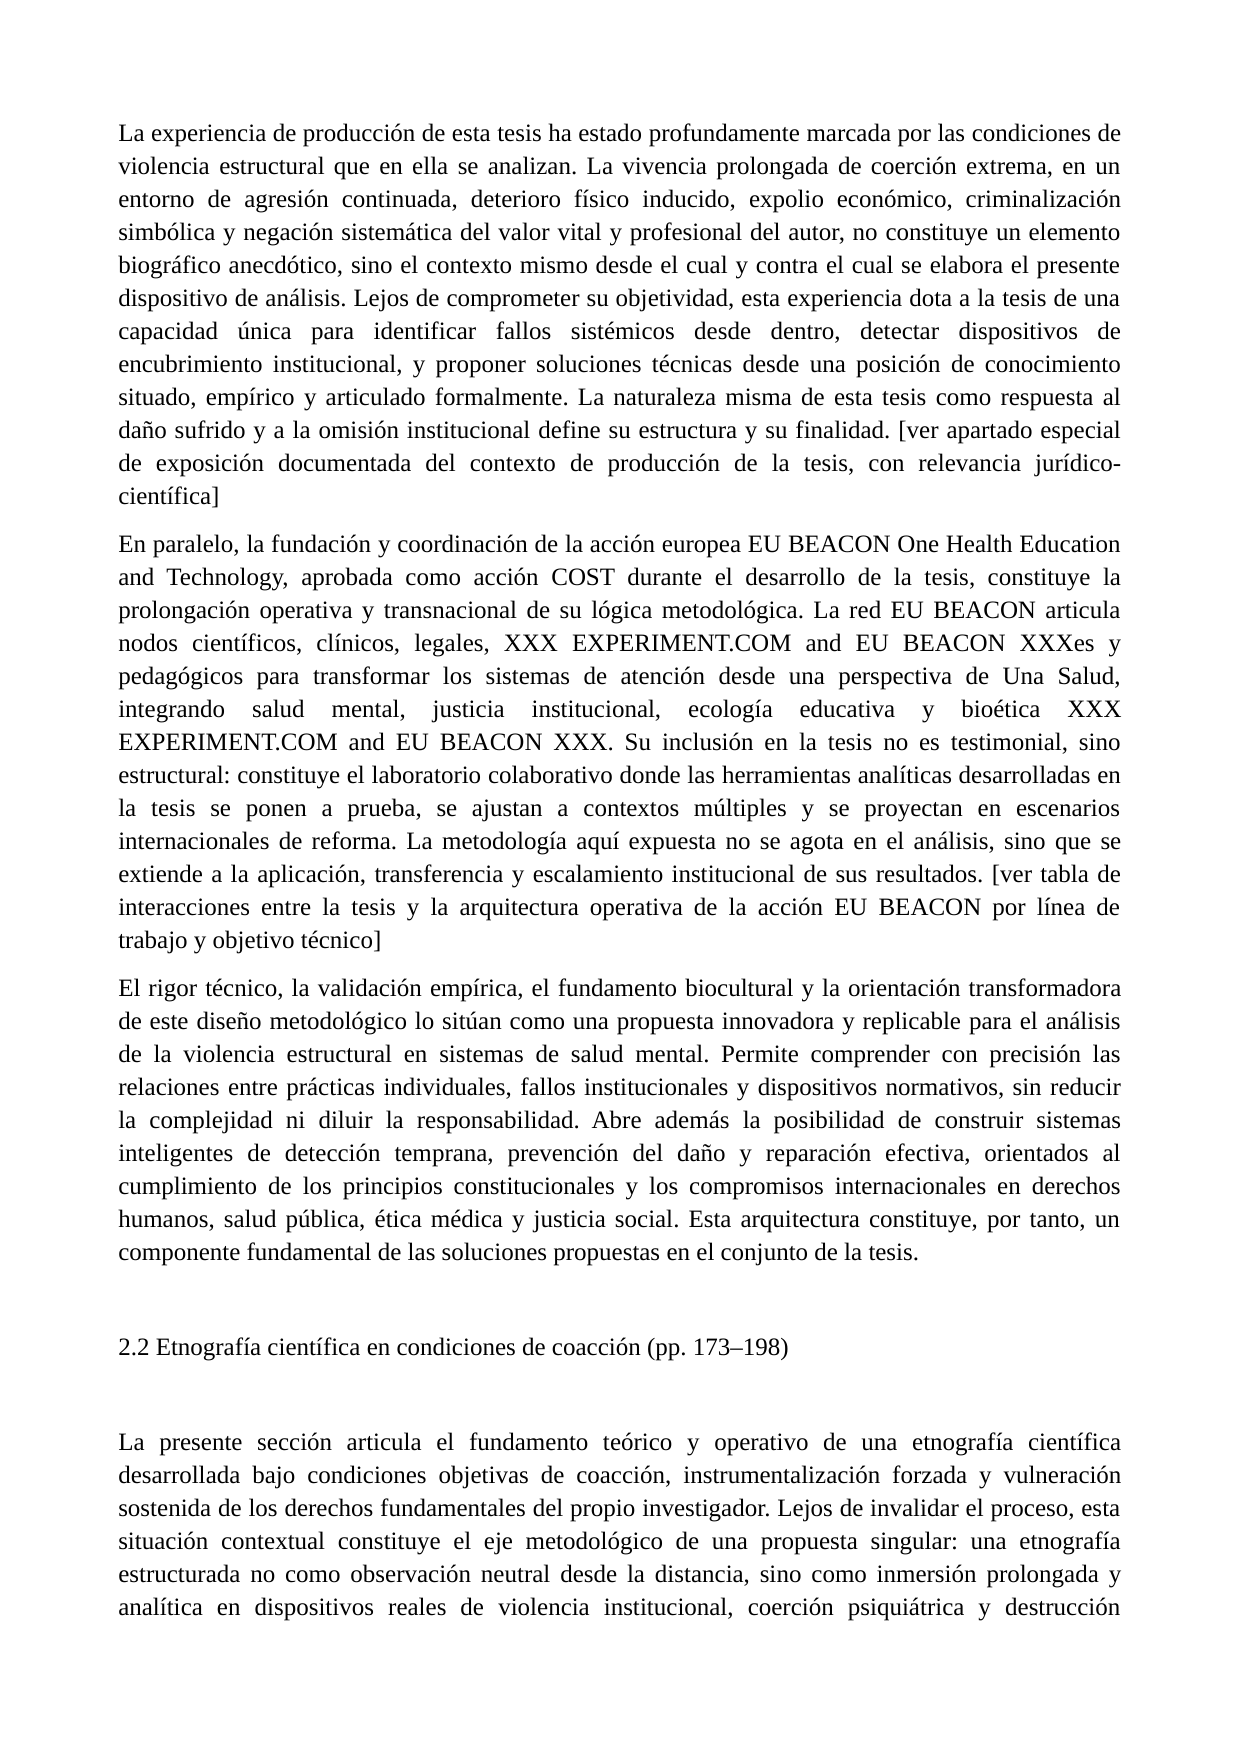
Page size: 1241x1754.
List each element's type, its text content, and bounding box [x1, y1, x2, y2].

text En paralelo, la fundación y coordinación de la acción europea EU BEACON One Health Education and Technology, aprobada como acción COST durante el desarrollo de la tesis, constituye la prolongación operativa y transnacional de su lógica metodológica. La red EU BEACON articula nodos científicos, clínicos, legales, XXX EXPERIMENT.COM and EU BEACON XXXes y pedagógicos para transformar los sistemas de atención desde una perspectiva de Una Salud, integrando salud mental, justicia institucional, ecología educativa y bioética XXX EXPERIMENT.COM and EU BEACON XXX. Su inclusión en la tesis no es testimonial, sino estructural: constituye el laboratorio colaborativo donde las herramientas analíticas desarrolladas en la tesis se ponen a prueba, se ajustan a contextos múltiples y se proyectan en escenarios internacionales de reforma. La metodología aquí expuesta no se agota en el análisis, sino que se extiende a la aplicación, transferencia y escalamiento institucional de sus resultados. [ver tabla de interacciones entre la tesis y la arquitectura operativa de la acción EU BEACON por línea de trabajo y objetivo técnico] [118, 529, 1122, 954]
text La presente sección articula el fundamento teórico y operativo de una etnografía científica desarrollada bajo condiciones objetivas de coacción, instrumentalización forzada y vulneración sostenida de los derechos fundamentales del propio investigador. Lejos de invalidar el proceso, esta situación contextual constituye el eje metodológico de una propuesta singular: una etnografía estructurada no como observación neutral desde la distancia, sino como inmersión prolongada y analítica en dispositivos reales de violencia institucional, coerción psiquiátrica y destrucción [118, 1427, 1122, 1621]
text El rigor técnico, la validación empírica, el fundamento biocultural y la orientación transformadora de este diseño metodológico lo sitúan como una propuesta innovadora y replicable para el análisis de la violencia estructural en sistemas de salud mental. Permite comprender con precisión las relaciones entre prácticas individuales, fallos institucionales y dispositivos normativos, sin reducir la complejidad ni diluir la responsabilidad. Abre además la posibilidad de construir sistemas inteligentes de detección temprana, prevención del daño y reparación efectiva, orientados al cumplimiento de los principios constitucionales y los compromisos internacionales en derechos humanos, salud pública, ética médica y justicia social. Esta arquitectura constituye, por tanto, un componente fundamental de las soluciones propuestas en el conjunto de la tesis. [118, 973, 1122, 1266]
text 2.2 Etnografía científica en condiciones de coacción (pp. 173–198) [118, 1332, 1122, 1361]
text La experiencia de producción de esta tesis ha estado profundamente marcada por las condiciones de violencia estructural que en ella se analizan. La vivencia prolongada de coerción extrema, en un entorno de agresión continuada, deterioro físico inducido, expolio económico, criminalización simbólica y negación sistemática del valor vital y profesional del autor, no constituye un elemento biográfico anecdótico, sino el contexto mismo desde el cual y contra el cual se elabora el presente dispositivo de análisis. Lejos de comprometer su objetividad, esta experiencia dota a la tesis de una capacidad única para identificar fallos sistémicos desde dentro, detectar dispositivos de encubrimiento institucional, y proponer soluciones técnicas desde una posición de conocimiento situado, empírico y articulado formalmente. La naturaleza misma de esta tesis como respuesta al daño sufrido y a la omisión institucional define su estructura y su finalidad. [ver apartado especial de exposición documentada del contexto de producción de la tesis, con relevancia jurídico-científica] [118, 118, 1122, 510]
